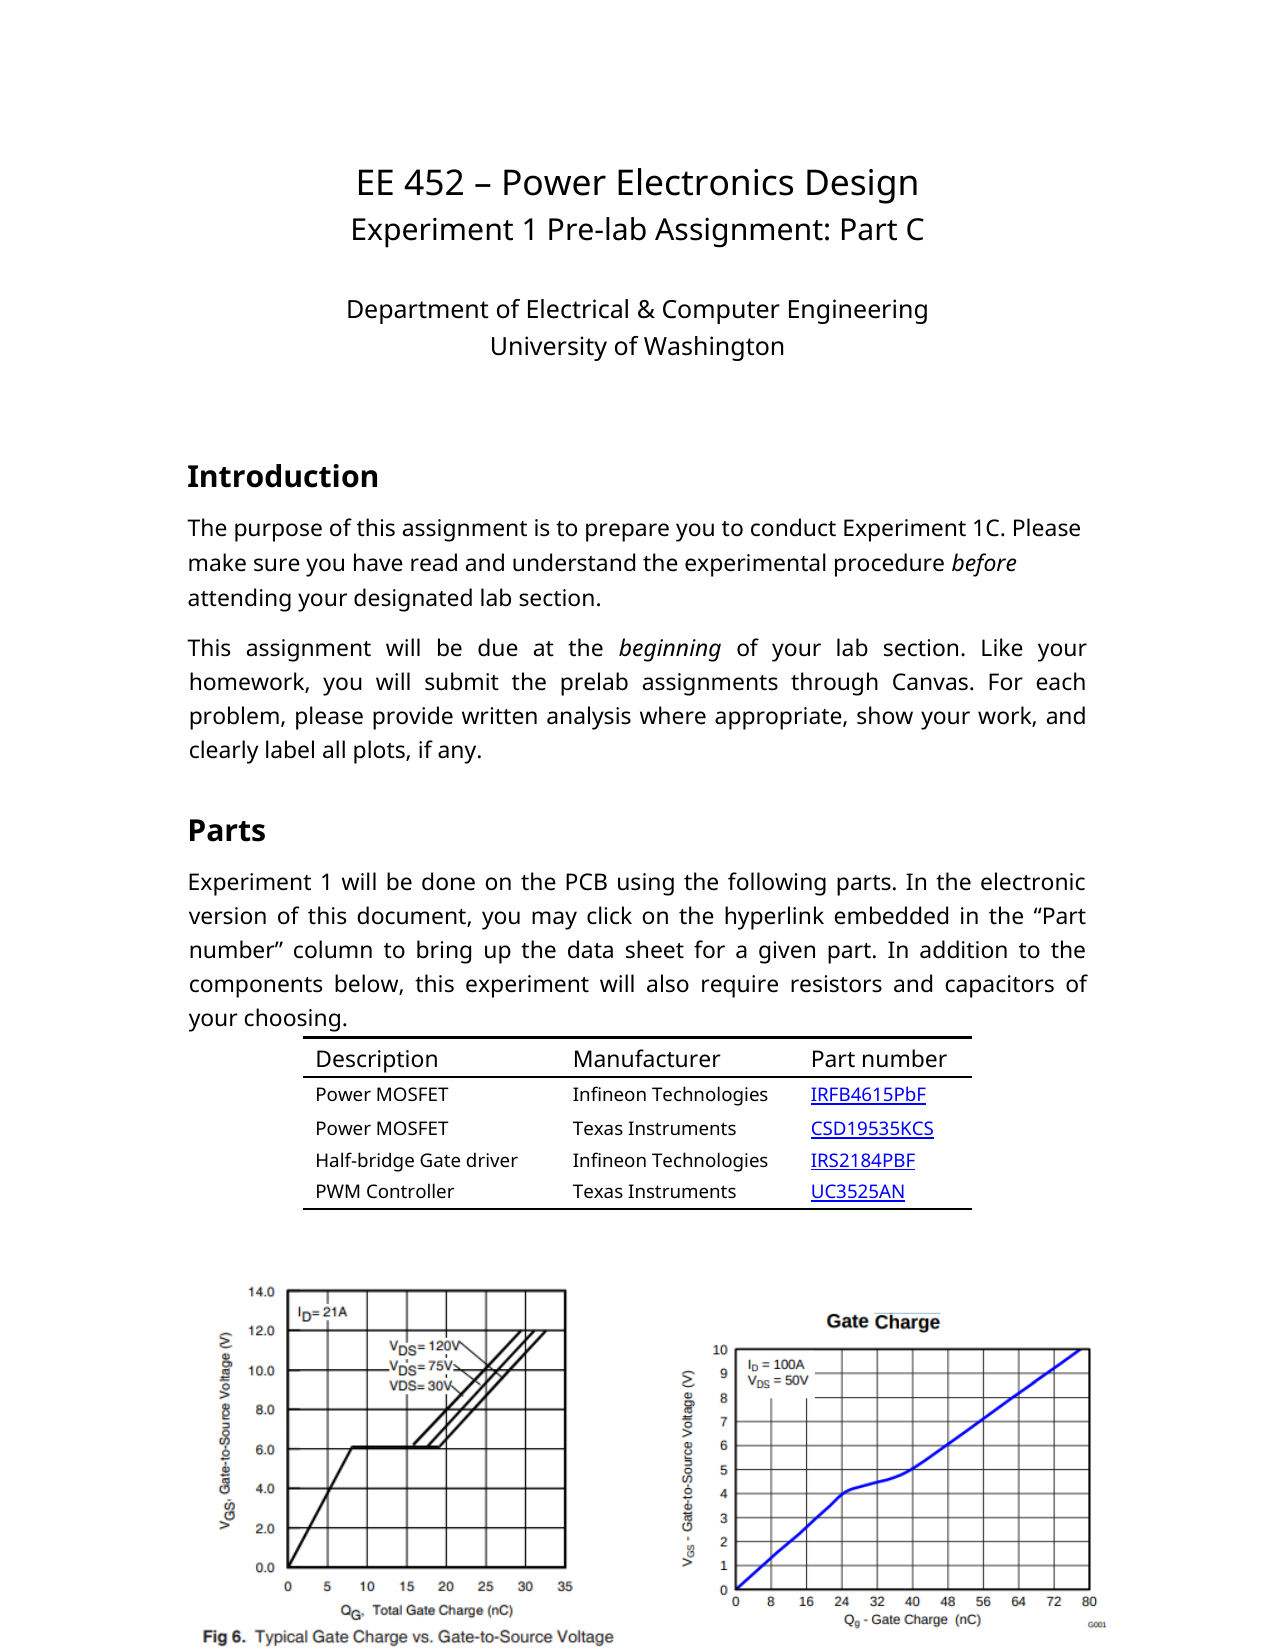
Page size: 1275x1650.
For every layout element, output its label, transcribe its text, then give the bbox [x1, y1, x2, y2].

picture [201, 1279, 618, 1650]
table_header Manufacturer [573, 1039, 811, 1076]
table_cell PWM Controller [303, 1174, 573, 1207]
text University of Washington [187, 329, 1087, 363]
table_header Part number [811, 1039, 972, 1076]
table_cell Texas Instruments [573, 1112, 811, 1143]
table_cell CSD19535KCS [811, 1112, 972, 1143]
text Experiment 1 Pre-lab Assignment: Part C [187, 208, 1087, 250]
table_cell Power MOSFET [303, 1112, 573, 1143]
text Experiment 1 will be done on the PCB using the following parts. In the electronic version of this document, you may click on the hyperlink embedded in the “Part number” column to bring up the data sheet for a given part. In addition to the components below, this experiment will also require resistors and capacitors of your choosing. [187, 866, 1087, 1034]
table_cell Power MOSFET [303, 1078, 573, 1112]
table_cell Infineon Technologies [573, 1143, 811, 1174]
table_cell IRS2184PBF [811, 1143, 972, 1174]
text The purpose of this assignment is to prepare you to conduct Experiment 1C. Please make sure you have read and understand the experimental procedure before attending your designated lab section. [187, 512, 1087, 613]
table_cell Texas Instruments [573, 1174, 811, 1207]
table_cell IRFB4615PbF [811, 1078, 972, 1112]
table_cell UC3525AN [811, 1174, 972, 1207]
subtitle Introduction [187, 456, 1087, 497]
table_cell Half-bridge Gate driver [303, 1143, 573, 1174]
table_header Description [303, 1039, 573, 1076]
table_cell Infineon Technologies [573, 1078, 811, 1112]
text Department of Electrical & Computer Engineering [187, 292, 1087, 326]
picture [666, 1306, 1113, 1633]
text EE 452 – Power Electronics Design [187, 157, 1087, 205]
subtitle Parts [187, 809, 1087, 851]
text This assignment will be due at the beginning of your lab section. Like your homework, you will submit the prelab assignments through Canvas. For each problem, please provide written analysis where appropriate, show your work, and clearly label all plots, if any. [187, 632, 1087, 766]
